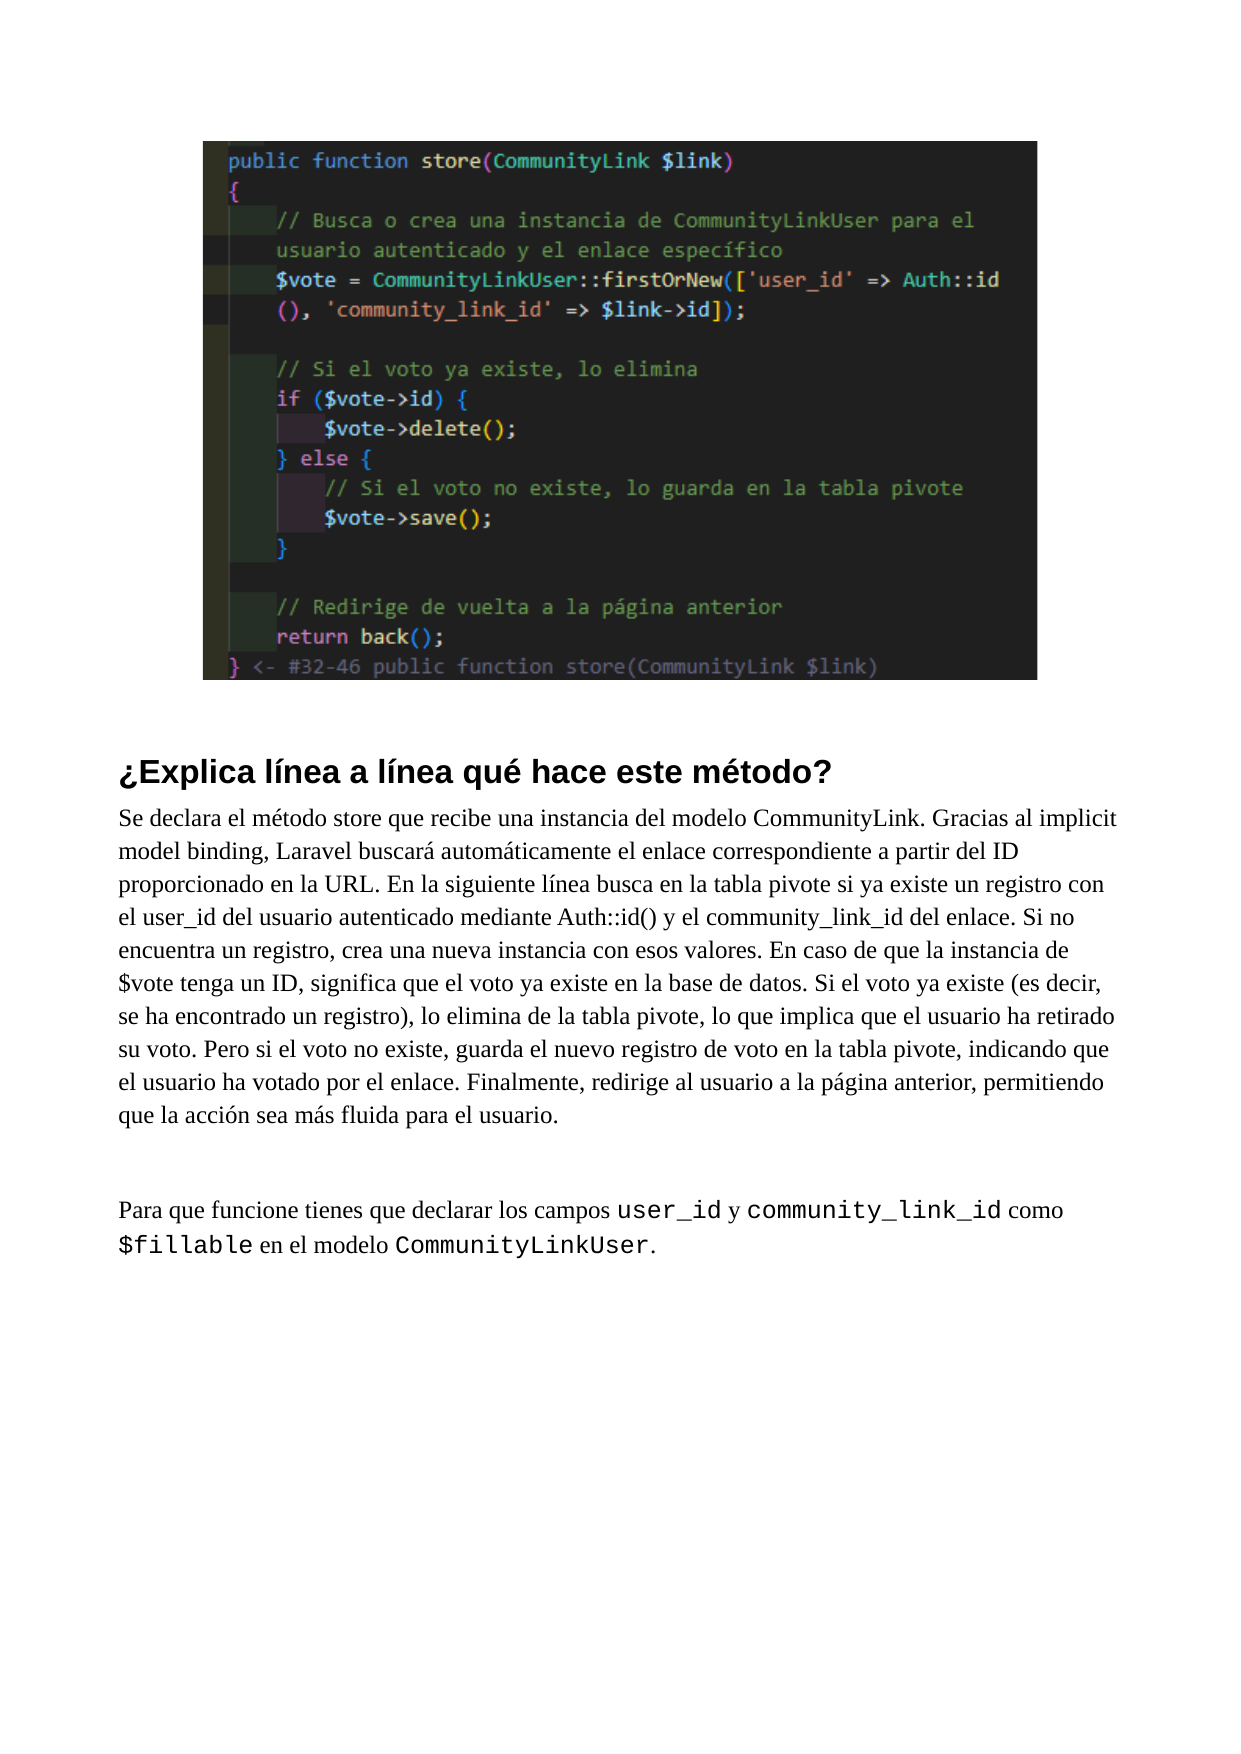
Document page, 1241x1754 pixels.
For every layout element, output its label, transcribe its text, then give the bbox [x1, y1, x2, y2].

text Se declara el método store que recibe una instancia del modelo CommunityLink. Gracias al implicit model binding, Laravel buscará automáticamente el enlace correspondiente a partir del ID proporcionado en la URL. En la siguiente línea busca en la tabla pivote si ya existe un registro con el user_id del usuario autenticado mediante Auth::id() y el community_link_id del enlace. Si no encuentra un registro, crea una nueva instancia con esos valores. En caso de que la instancia de $vote tenga un ID, significa que el voto ya existe en la base de datos. Si el voto ya existe (es decir, se ha encontrado un registro), lo elimina de la tabla pivote, lo que implica que el usuario ha retirado su voto. Pero si el voto no existe, guarda el nuevo registro de voto en la tabla pivote, indicando que el usuario ha votado por el enlace. Finalmente, redirige al usuario a la página anterior, permitiendo que la acción sea más fluida para el usuario. [118, 803, 1122, 1129]
text Para que funcione tienes que declarar los campos user_id y community_link_id como $fillable en el modelo CommunityLinkUser. [118, 1195, 1122, 1261]
subtitle ¿Explica línea a línea qué hace este método? [118, 752, 1122, 790]
picture [202, 141, 1038, 680]
